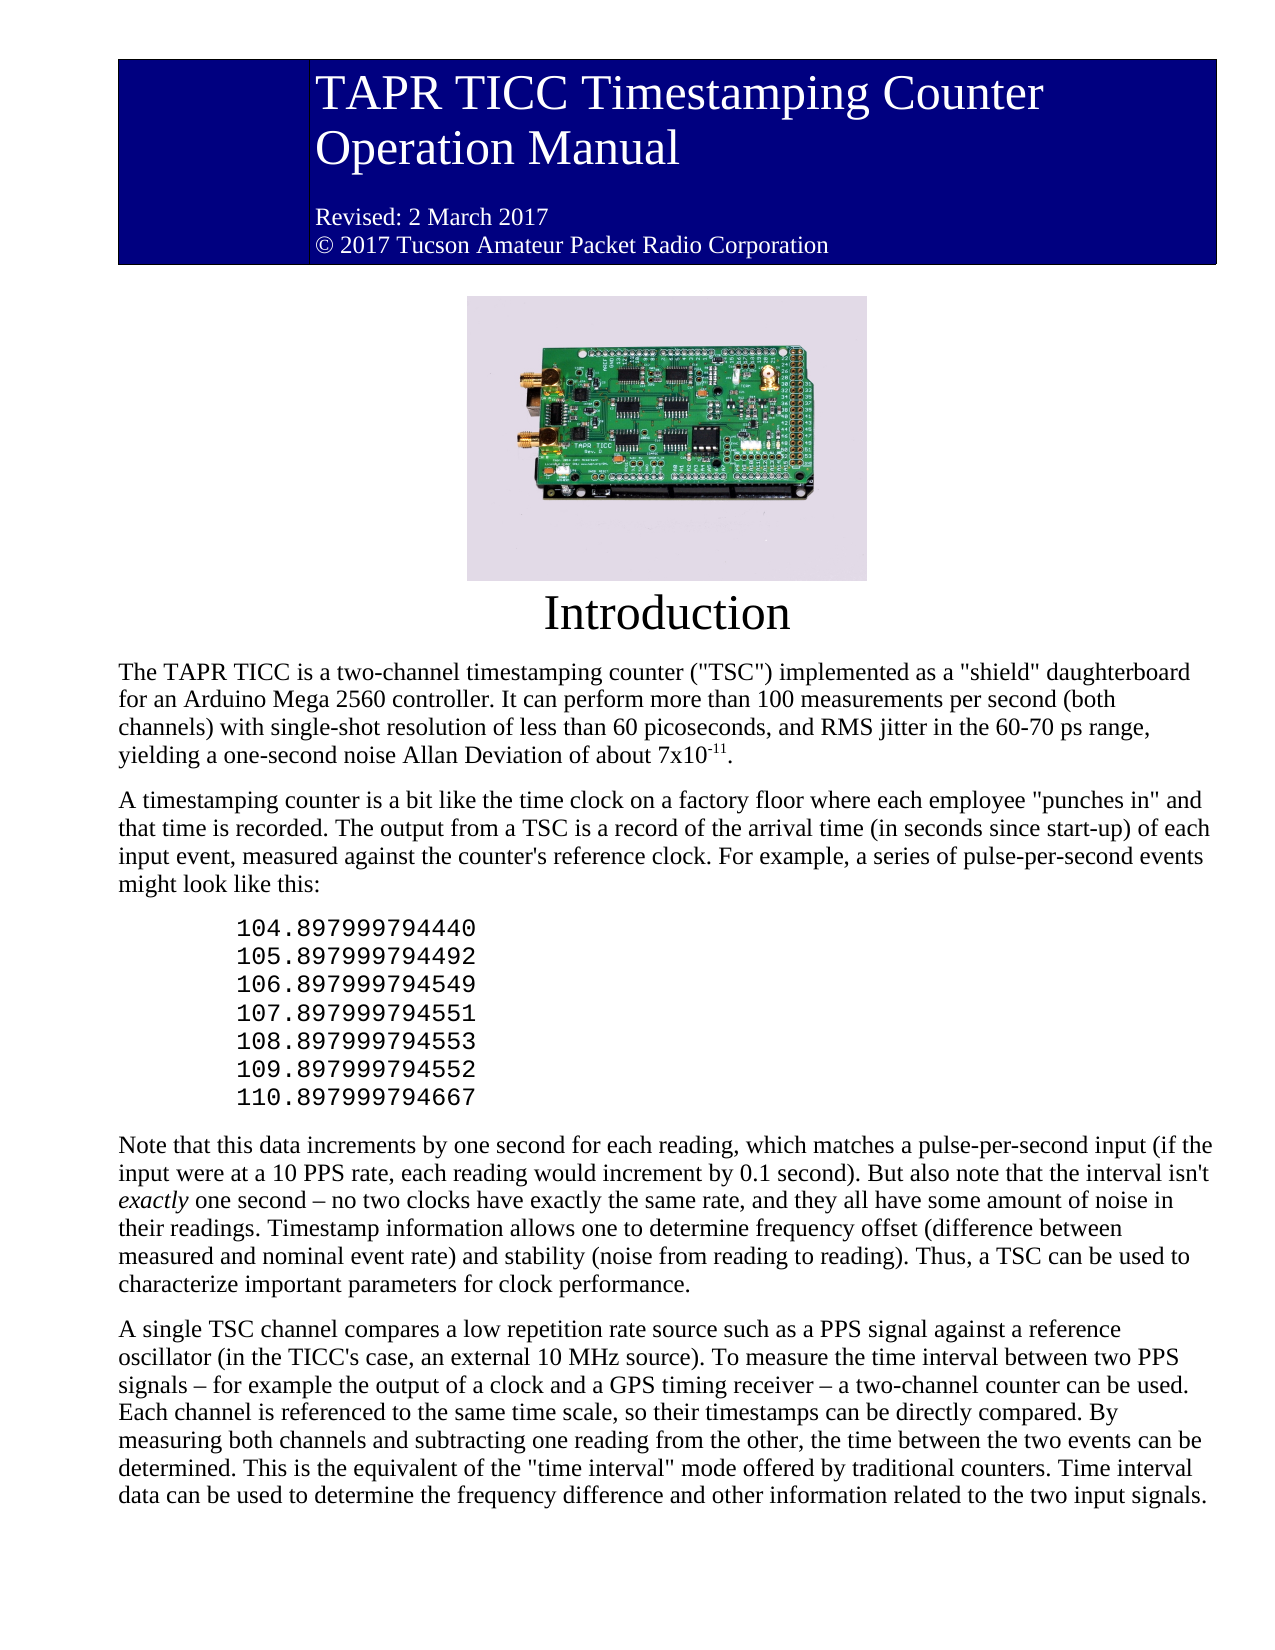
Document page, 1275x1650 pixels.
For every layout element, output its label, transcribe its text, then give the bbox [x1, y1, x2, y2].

text The TAPR TICC is a two-channel timestamping counter ("TSC") implemented as a "shield" daughterboard for an Arduino Mega 2560 controller. It can perform more than 100 measurements per second (both channels) with single-shot resolution of less than 60 picoseconds, and RMS jitter in the 60-70 ps range, yielding a one-second noise Allan Deviation of about 7x10-11. [118, 658, 1216, 769]
text Introduction [118, 584, 1216, 640]
text A timestamping counter is a bit like the time clock on a factory floor where each employee "punches in" and that time is recorded. The output from a TSC is a record of the arrival time (in seconds since start-up) of each input event, measured against the counter's reference clock. For example, a series of pulse-per-second events might look like this: [118, 787, 1216, 897]
text A single TSC channel compares a low repetition rate source such as a PPS signal against a reference oscillator (in the TICC's case, an external 10 MHz source). To measure the time interval between two PPS signals – for example the output of a clock and a GPS timing receiver – a two-channel counter can be used. Each channel is referenced to the same time scale, so their timestamps can be directly compared. By measuring both channels and subtracting one reading from the other, the time between the two events can be determined. This is the equivalent of the "time interval" mode offered by traditional counters. Time interval data can be used to determine the frequency difference and other information related to the two input signals. [118, 1315, 1216, 1509]
text Note that this data increments by one second for each reading, which matches a pulse-per-second input (if the input were at a 10 PPS rate, each reading would increment by 0.1 second). But also note that the interval isn't exactly one second – no two clocks have exactly the same rate, and they all have some amount of noise in their readings. Timestamp information allows one to determine frequency offset (difference between measured and nominal event rate) and stability (noise from reading to reading). Thus, a TSC can be used to characterize important parameters for clock performance. [118, 1131, 1216, 1297]
text 104.897999794440 105.897999794492 106.897999794549 107.897999794551 108.897999794553 109.897999794552 110.897999794667 [236, 916, 1216, 1113]
picture [467, 296, 867, 581]
table_header TAPR TICC Timestamping Counter Operation Manual Revised: 2 March 2017 © 2017 Tucson Amateur Packet Radio Corporation [310, 60, 1216, 264]
table_header [119, 60, 309, 264]
